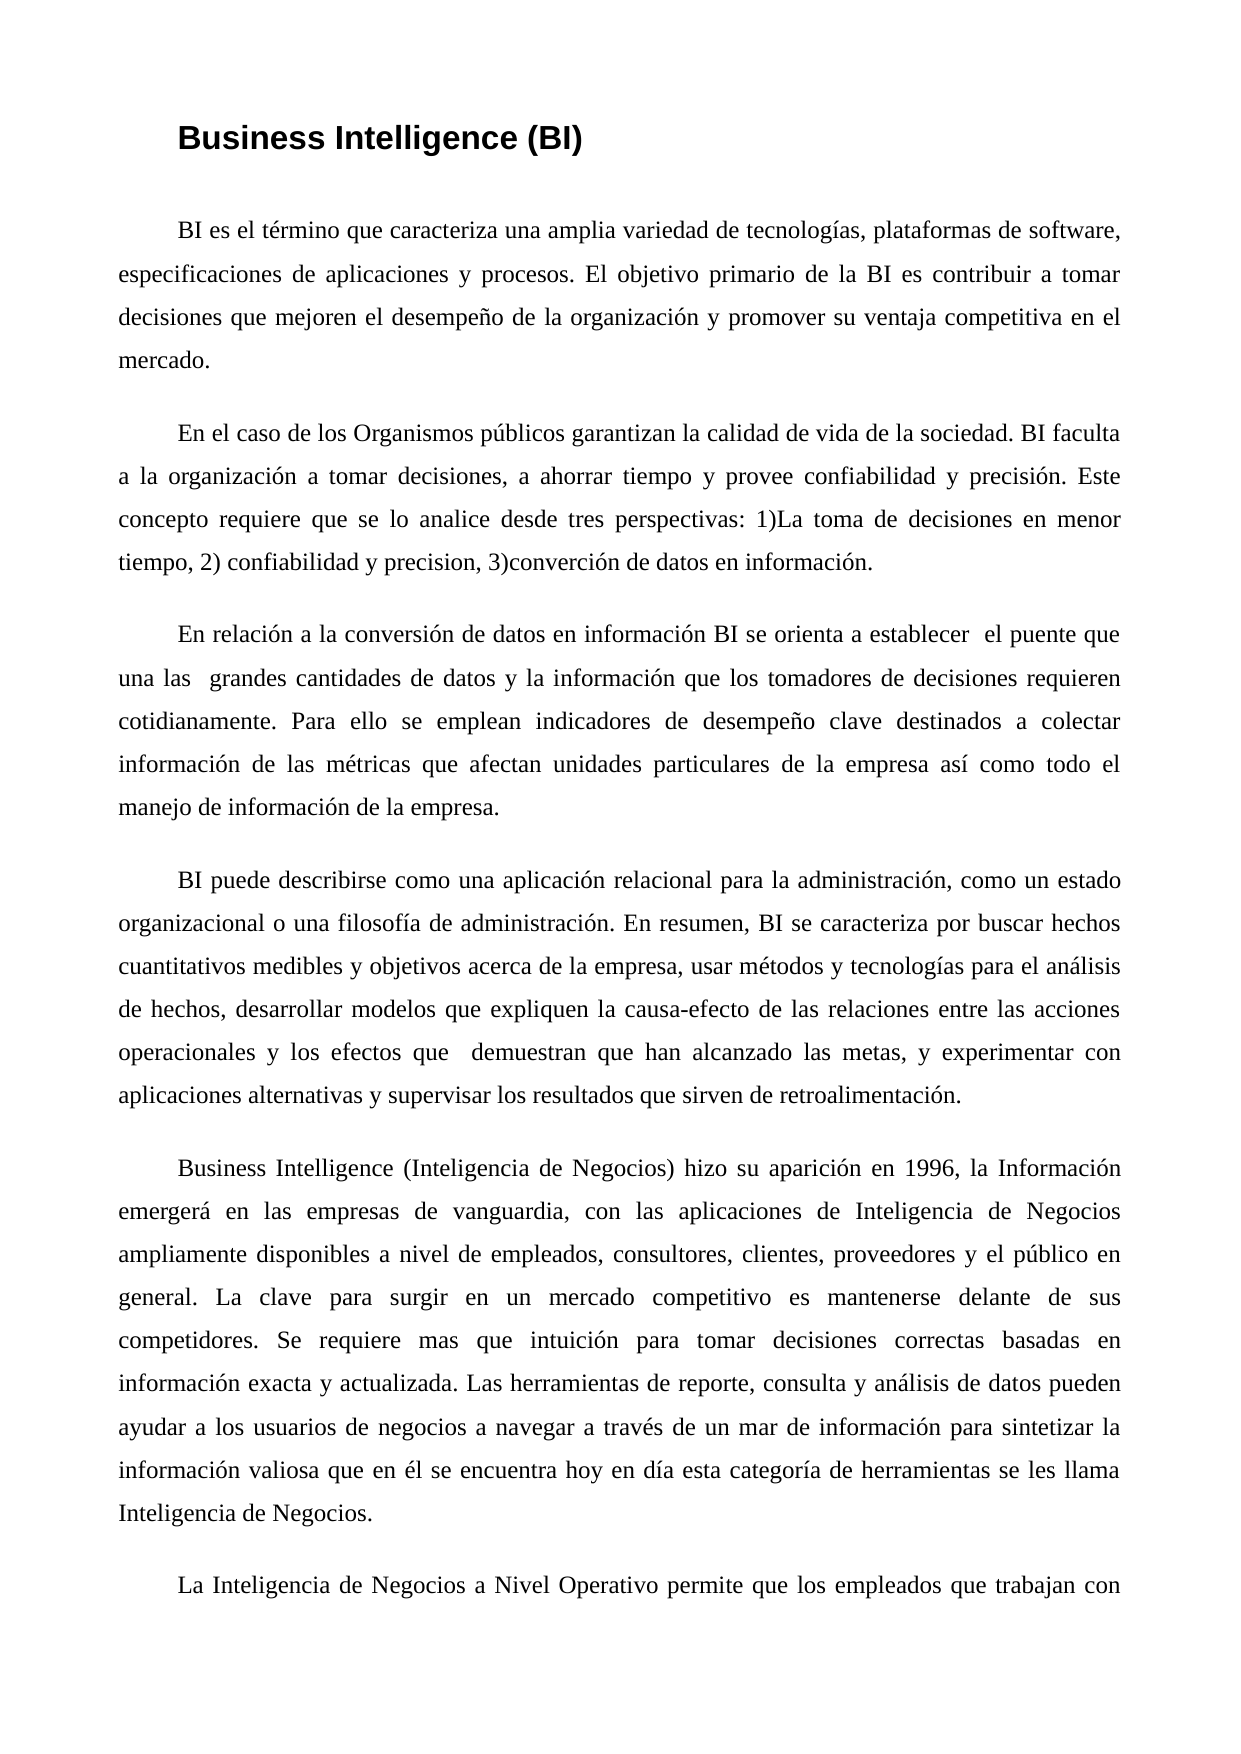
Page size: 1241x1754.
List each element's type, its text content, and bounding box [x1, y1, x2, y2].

text BI es el término que caracteriza una amplia variedad de tecnologías, plataformas de software, especificaciones de aplicaciones y procesos. El objetivo primario de la BI es contribuir a tomar decisiones que mejoren el desempeño de la organización y promover su ventaja competitiva en el mercado. [118, 216, 1122, 374]
text La Inteligencia de Negocios a Nivel Operativo permite que los empleados que trabajan con [118, 1571, 1122, 1599]
text BI puede describirse como una aplicación relacional para la administración, como un estado organizacional o una filosofía de administración. En resumen, BI se caracteriza por buscar hechos cuantitativos medibles y objetivos acerca de la empresa, usar métodos y tecnologías para el análisis de hechos, desarrollar modelos que expliquen la causa-efecto de las relaciones entre las acciones operacionales y los efectos que demuestran que han alcanzado las metas, y experimentar con aplicaciones alternativas y supervisar los resultados que sirven de retroalimentación. [118, 865, 1122, 1109]
text En relación a la conversión de datos en información BI se orienta a establecer el puente que una las grandes cantidades de datos y la información que los tomadores de decisiones requieren cotidianamente. Para ello se emplean indicadores de desempeño clave destinados a colectar información de las métricas que afectan unidades particulares de la empresa así como todo el manejo de información de la empresa. [118, 619, 1122, 821]
subtitle Business Intelligence (BI) [148, 118, 1122, 157]
text Business Intelligence (Inteligencia de Negocios) hizo su aparición en 1996, la Información emergerá en las empresas de vanguardia, con las aplicaciones de Inteligencia de Negocios ampliamente disponibles a nivel de empleados, consultores, clientes, proveedores y el público en general. La clave para surgir en un mercado competitivo es mantenerse delante de sus competidores. Se requiere mas que intuición para tomar decisiones correctas basadas en información exacta y actualizada. Las herramientas de reporte, consulta y análisis de datos pueden ayudar a los usuarios de negocios a navegar a través de un mar de información para sintetizar la información valiosa que en él se encuentra hoy en día esta categoría de herramientas se les llama Inteligencia de Negocios. [118, 1153, 1122, 1527]
text En el caso de los Organismos públicos garantizan la calidad de vida de la sociedad. BI faculta a la organización a tomar decisiones, a ahorrar tiempo y provee confiabilidad y precisión. Este concepto requiere que se lo analice desde tres perspectivas: 1)La toma de decisiones en menor tiempo, 2) confiabilidad y precision, 3)converción de datos en información. [118, 418, 1122, 576]
